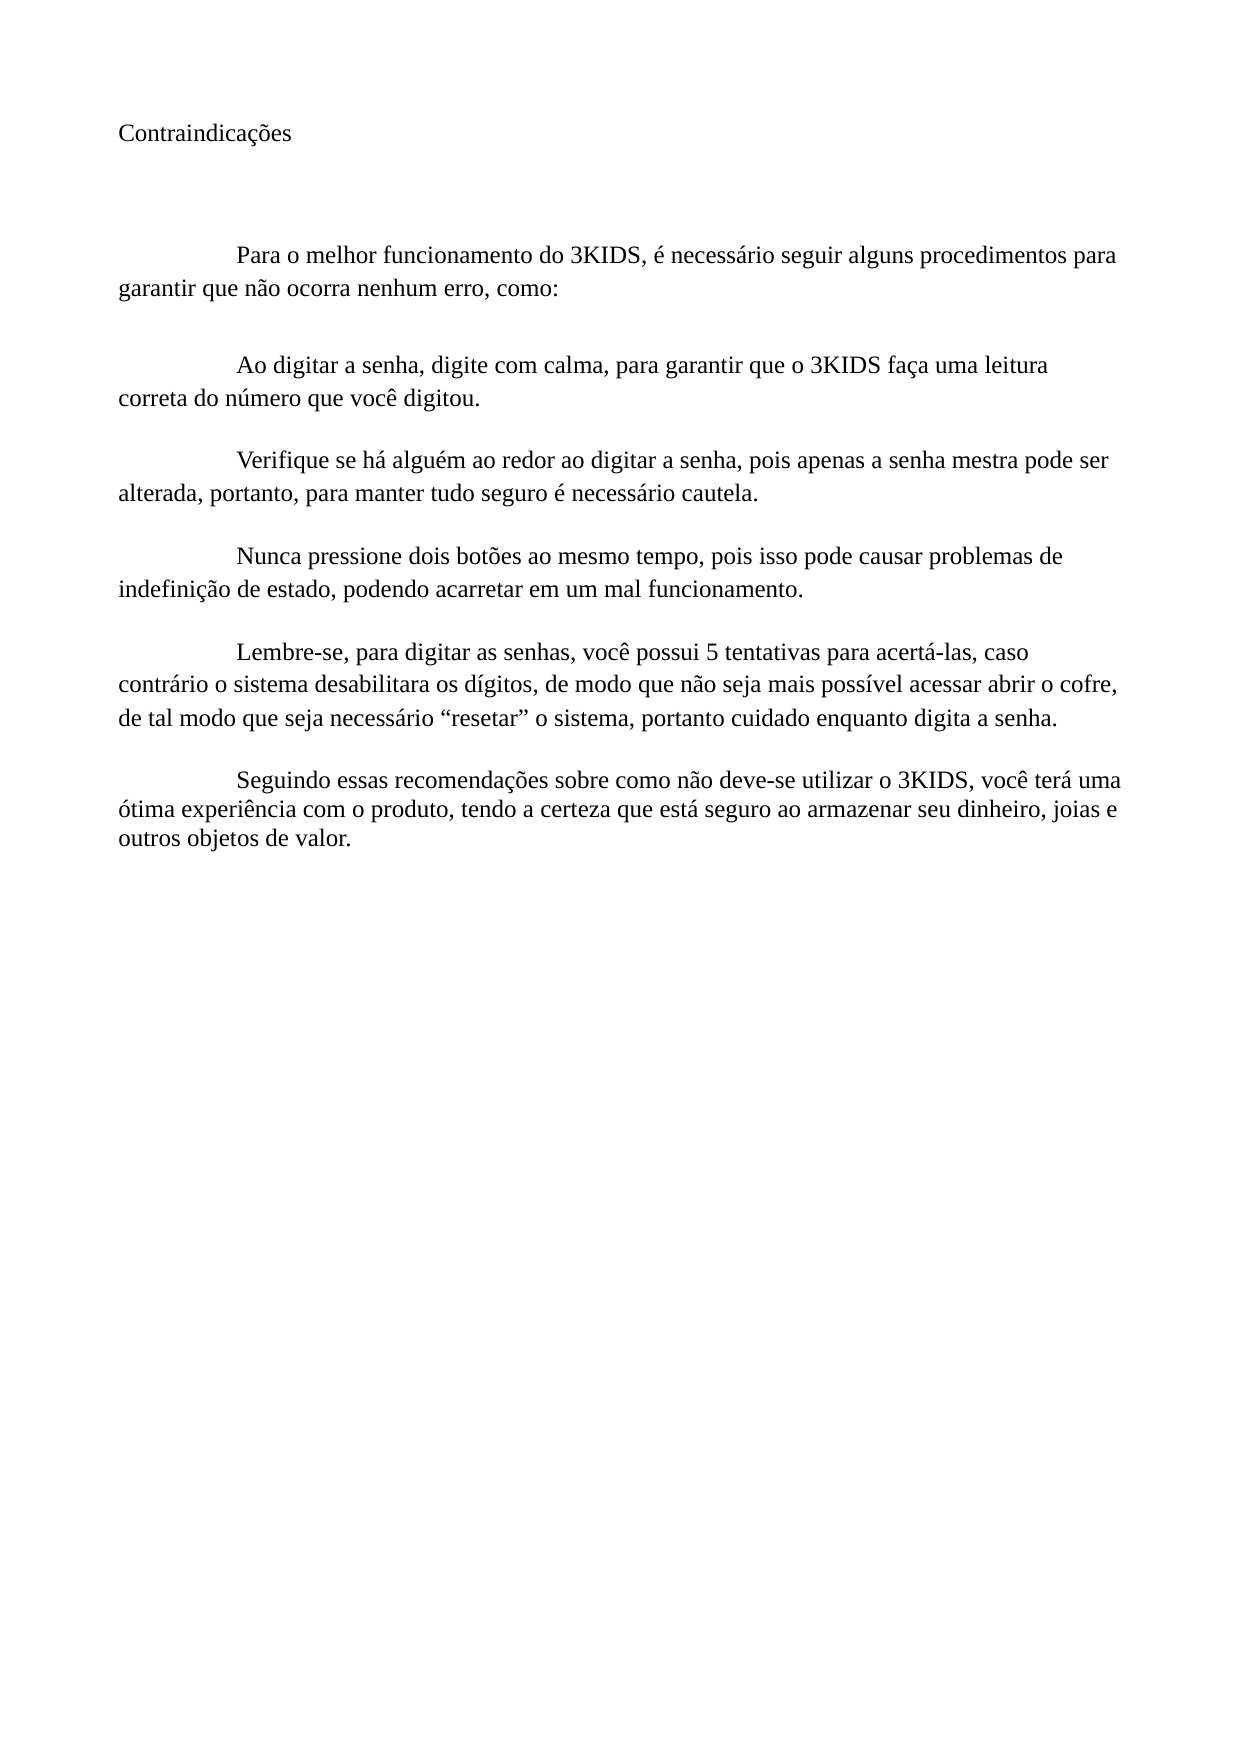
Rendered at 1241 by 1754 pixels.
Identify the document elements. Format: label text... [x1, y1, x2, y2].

text Contraindicações [118, 118, 1122, 147]
text Para o melhor funcionamento do 3KIDS, é necessário seguir alguns procedimentos para garantir que não ocorra nenhum erro, como: [118, 240, 1122, 301]
text Nunca pressione dois botões ao mesmo tempo, pois isso pode causar problemas de indefinição de estado, podendo acarretar em um mal funcionamento. [118, 541, 1122, 603]
text Ao digitar a senha, digite com calma, para garantir que o 3KIDS faça uma leitura correta do número que você digitou. [118, 350, 1122, 412]
text Verifique se há alguém ao redor ao digitar a senha, pois apenas a senha mestra pode ser alterada, portanto, para manter tudo seguro é necessário cautela. [118, 446, 1122, 507]
text Lembre-se, para digitar as senhas, você possui 5 tentativas para acertá-las, caso contrário o sistema desabilitara os dígitos, de modo que não seja mais possível acessar abrir o cofre, de tal modo que seja necessário “resetar” o sistema, portanto cuidado enquanto digita a senha. [118, 637, 1122, 731]
text Seguindo essas recomendações sobre como não deve-se utilizar o 3KIDS, você terá uma ótima experiência com o produto, tendo a certeza que está seguro ao armazenar seu dinheiro, joias e outros objetos de valor. [118, 765, 1122, 851]
